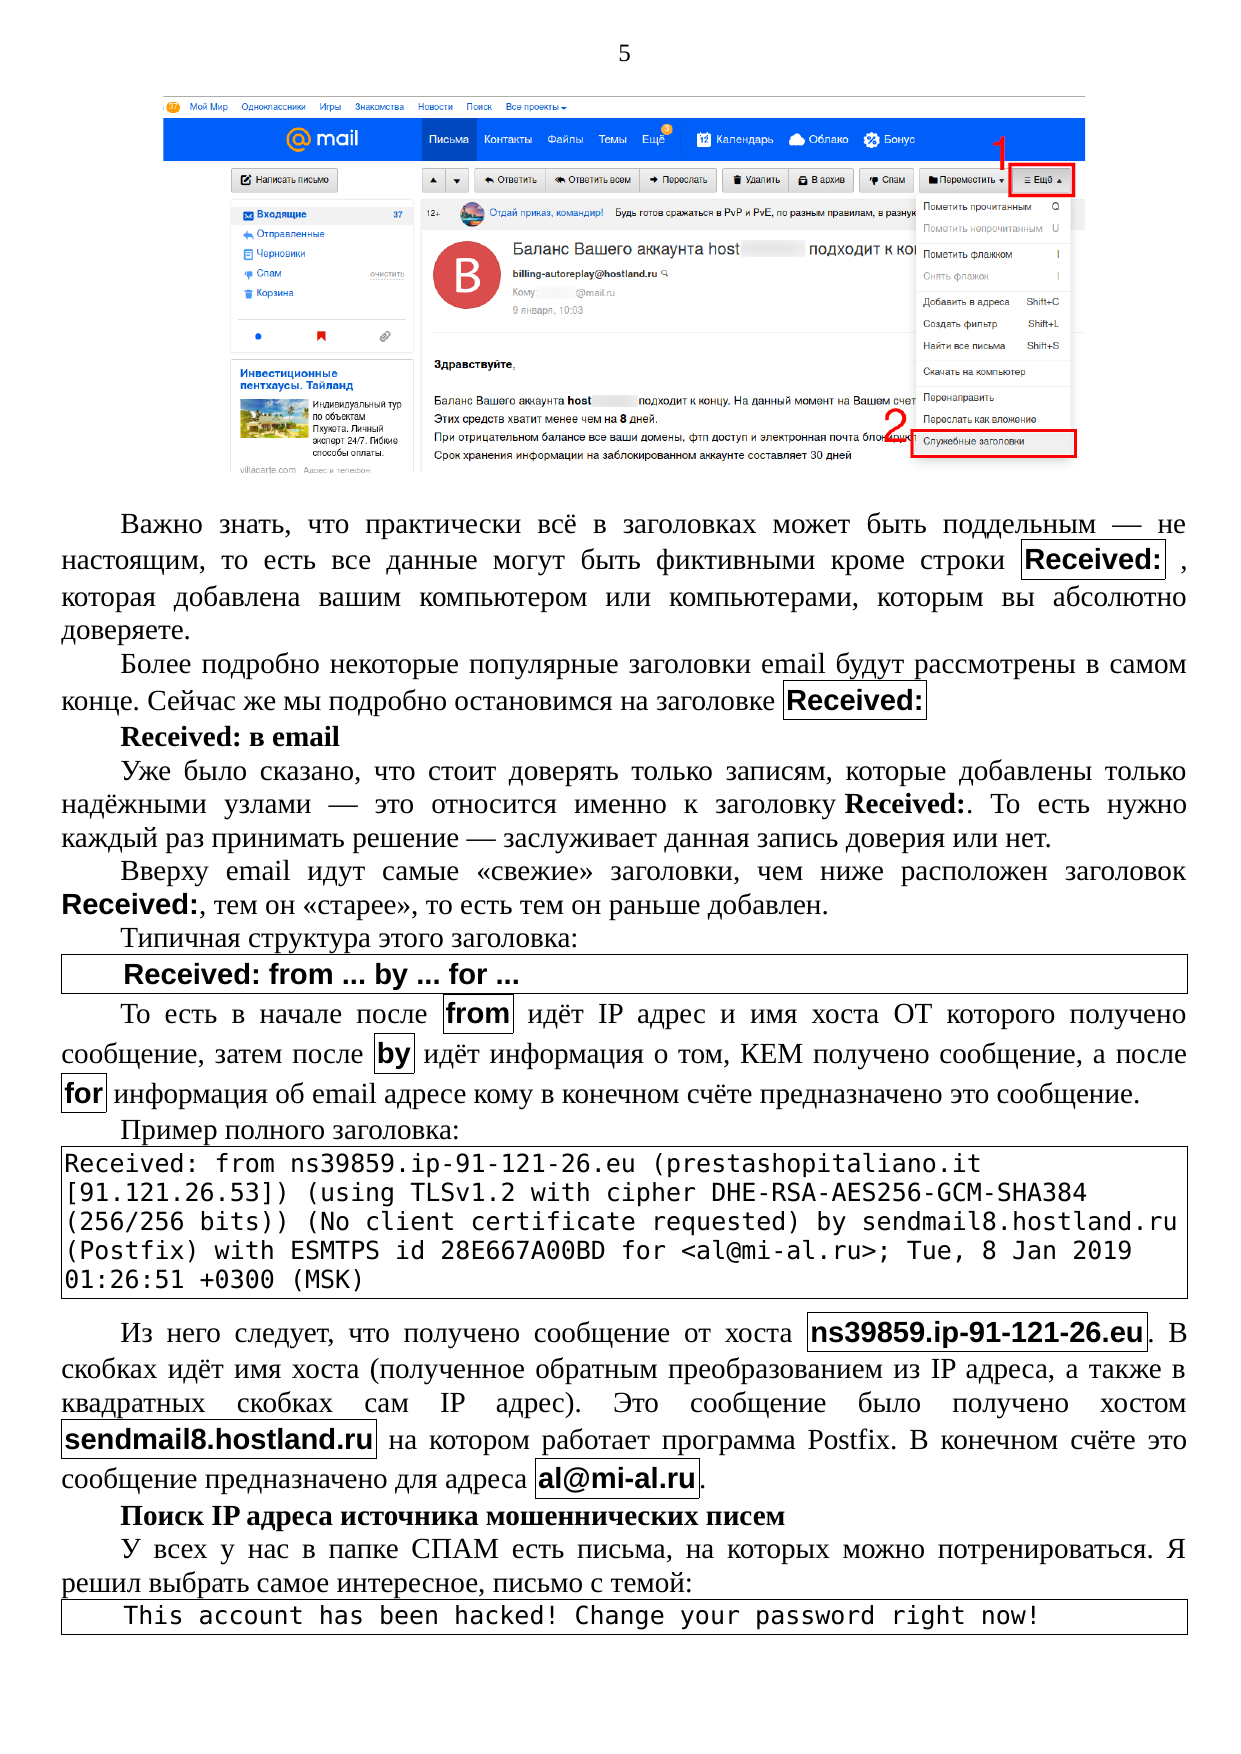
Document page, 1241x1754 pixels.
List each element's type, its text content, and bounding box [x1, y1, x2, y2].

picture [163, 96, 1086, 473]
text Пример полного заголовка: [61, 1112, 1187, 1146]
text Важно знать, что практически всё в заголовках может быть поддельным — не настоящим, то есть все данные могут быть фиктивными кроме строки Received: , которая добавлена вашим компьютером или компьютерами, которым вы абсолютно доверяете. [61, 506, 1187, 646]
text This account has been hacked! Change your password right now! [62, 1600, 1187, 1634]
text Уже было сказано, что стоит доверять только записям, которые добавлены только надёжными узлами — это относится именно к заголовку Received:. То есть нужно каждый раз принимать решение — заслуживает данная запись доверия или нет. [61, 753, 1187, 853]
subtitle Поиск IP адреса источника мошеннических писем [61, 1498, 1187, 1531]
text Received: from ... by ... for ... [62, 955, 1187, 993]
text Received: from ns39859.ip-91-121-26.eu (prestashopitaliano.it [91.121.26.53]) (using TLSv1.2 with cipher DHE-RSA-AES256-GCM-SHA384 (256/256 bits)) (No client certificate requested) by sendmail8.hostland.ru (Postfix) with ESMTPS id 28E667A00BD for <al@mi-al.ru>; Tue, 8 Jan 2019 01:26:51 +0300 (MSK) [62, 1147, 1187, 1298]
text Типичная структура этого заголовка: [61, 920, 1187, 954]
text У всех у нас в папке СПАМ есть письма, на которых можно потренироваться. Я решил выбрать самое интересное, письмо с темой: [61, 1531, 1187, 1598]
subtitle Received: в email [61, 719, 1187, 753]
text Более подробно некоторые популярные заголовки email будут рассмотрены в самом конце. Сейчас же мы подробно остановимся на заголовке Received: [61, 646, 1187, 719]
text Вверху email идут самые «свежие» заголовки, чем ниже расположен заголовок Received:, тем он «старее», то есть тем он раньше добавлен. [61, 853, 1187, 920]
text Из него следует, что получено сообщение от хоста ns39859.ip-91-121-26.eu. В скобках идёт имя хоста (полученное обратным преобразованием из IP адреса, а также в квадратных скобках сам IP адрес). Это сообщение было получено хостом sendmail8.hostland.ru на котором работает программа Postfix. В конечном счёте это сообщение предназначено для адреса al@mi-al.ru. [61, 1312, 1187, 1498]
text То есть в начале после from идёт IP адрес и имя хоста ОТ которого получено сообщение, затем после by идёт информация о том, КЕМ получено сообщение, а после for информация об email адресе кому в конечном счёте предназначено это сообщение. [61, 994, 1187, 1112]
